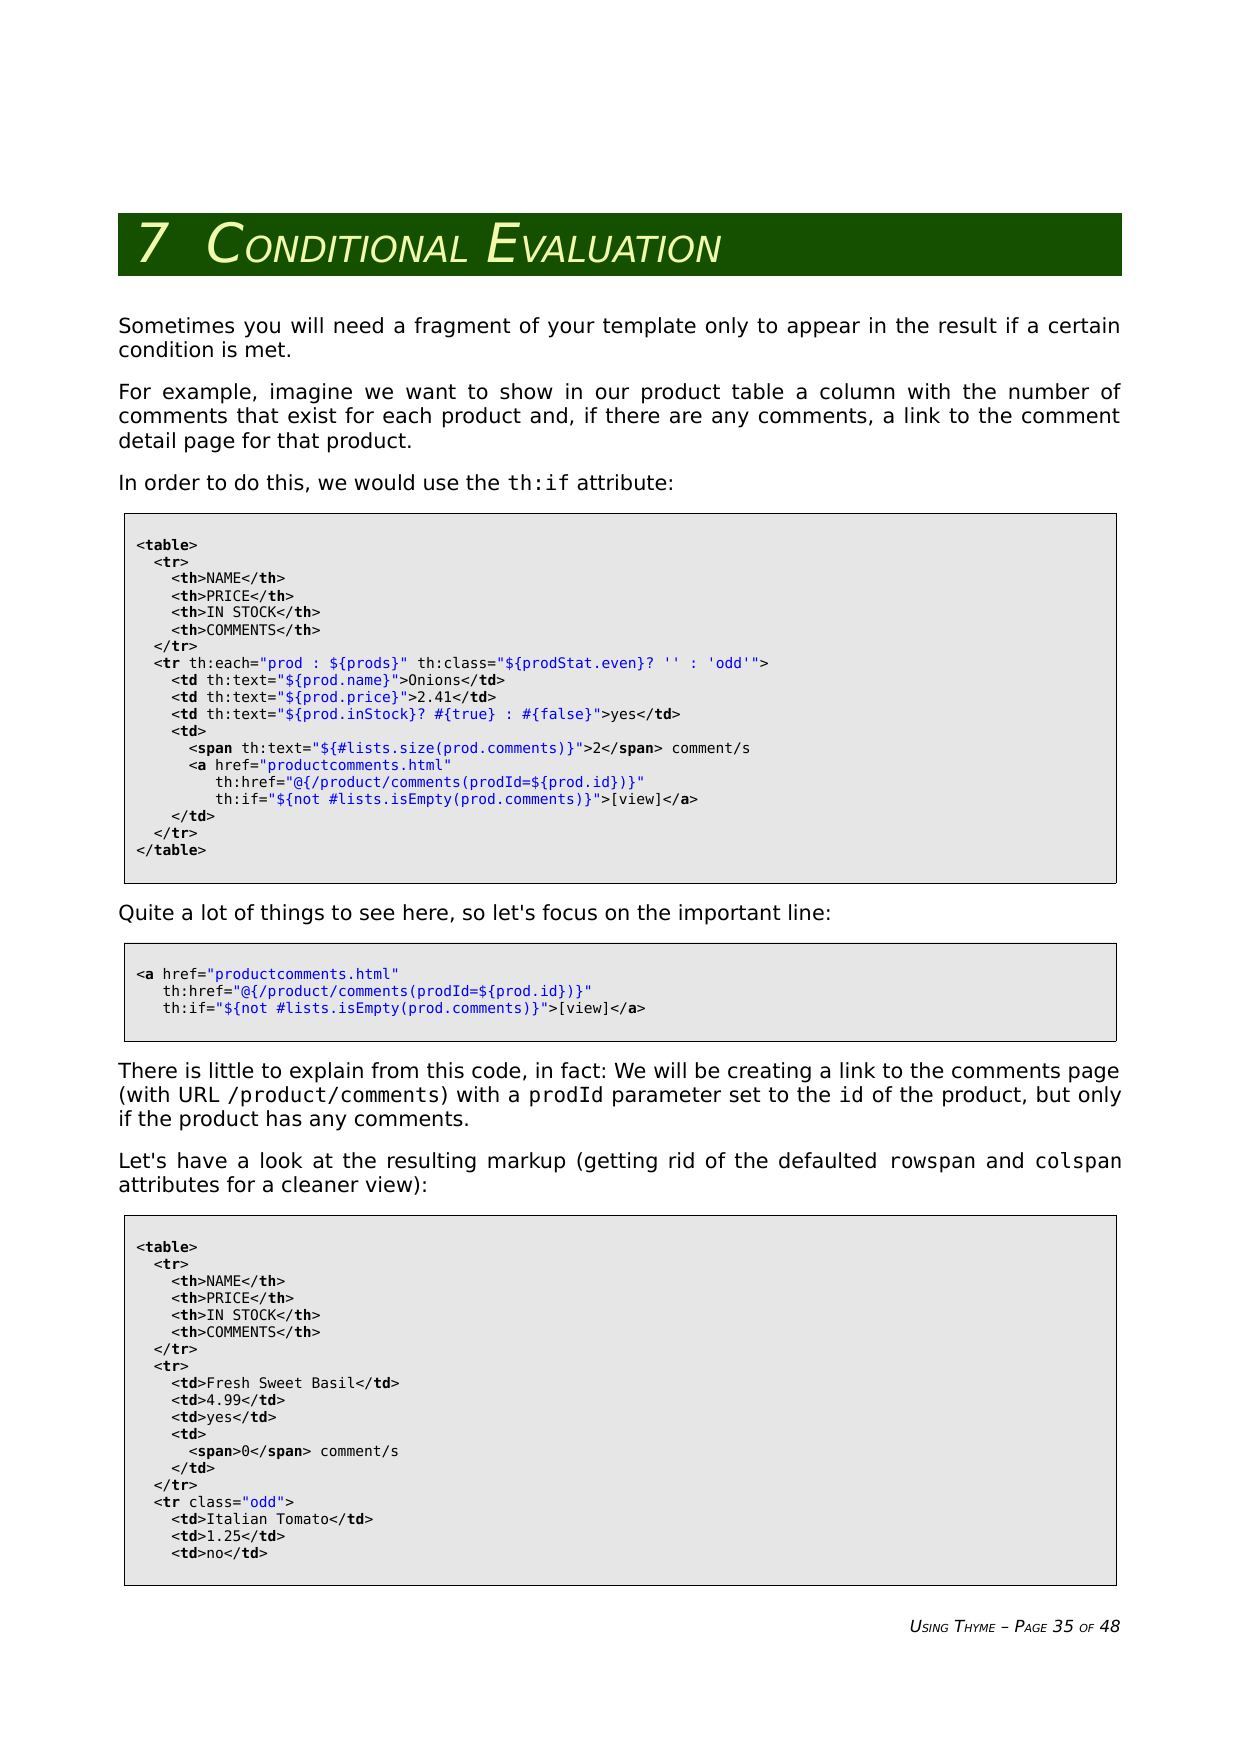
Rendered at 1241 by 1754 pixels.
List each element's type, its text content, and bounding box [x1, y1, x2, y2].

text <table> <tr> <th>NAME</th> <th>PRICE</th> <th>IN STOCK</th> <th>COMMENTS</th> </tr> <tr th:each="prod : ${prods}" th:class="${prodStat.even}? '' : 'odd'"> <td th:text="${prod.name}">Onions</td> <td th:text="${prod.price}">2.41</td> <td th:text="${prod.inStock}? #{true} : #{false}">yes</td> <td> <span th:text="${#lists.size(prod.comments)}">2</span> comment/s <a href="productcomments.html" th:href="@{/product/comments(prodId=${prod.id})}" th:if="${not #lists.isEmpty(prod.comments)}">[view]</a> </td> </tr> </table> [125, 514, 1116, 883]
text Quite a lot of things to see here, so let's focus on the important line: [118, 901, 1122, 925]
text Sometimes you will need a fragment of your template only to appear in the result if a certain condition is met. [118, 314, 1122, 362]
text There is little to explain from this code, in fact: We will be creating a link to the comments page (with URL /product/comments) with a prodId parameter set to the id of the product, but only if the product has any comments. [118, 1059, 1122, 1131]
text In order to do this, we would use the th:if attribute: [118, 471, 1122, 495]
text Let's have a look at the resulting markup (getting rid of the defaulted rowspan and colspan attributes for a cleaner view): [118, 1149, 1122, 1198]
text <table> <tr> <th>NAME</th> <th>PRICE</th> <th>IN STOCK</th> <th>COMMENTS</th> </tr> <tr> <td>Fresh Sweet Basil</td> <td>4.99</td> <td>yes</td> <td> <span>0</span> comment/s </td> </tr> <tr class="odd"> <td>Italian Tomato</td> <td>1.25</td> <td>no</td> [125, 1216, 1116, 1585]
text For example, imagine we want to show in our product table a column with the number of comments that exist for each product and, if there are any comments, a link to the comment detail page for that product. [118, 380, 1122, 453]
text <a href="productcomments.html" th:href="@{/product/comments(prodId=${prod.id})}" th:if="${not #lists.isEmpty(prod.comments)}">[view]</a> [125, 944, 1116, 1041]
subtitle Conditional Evaluation [118, 213, 1122, 276]
